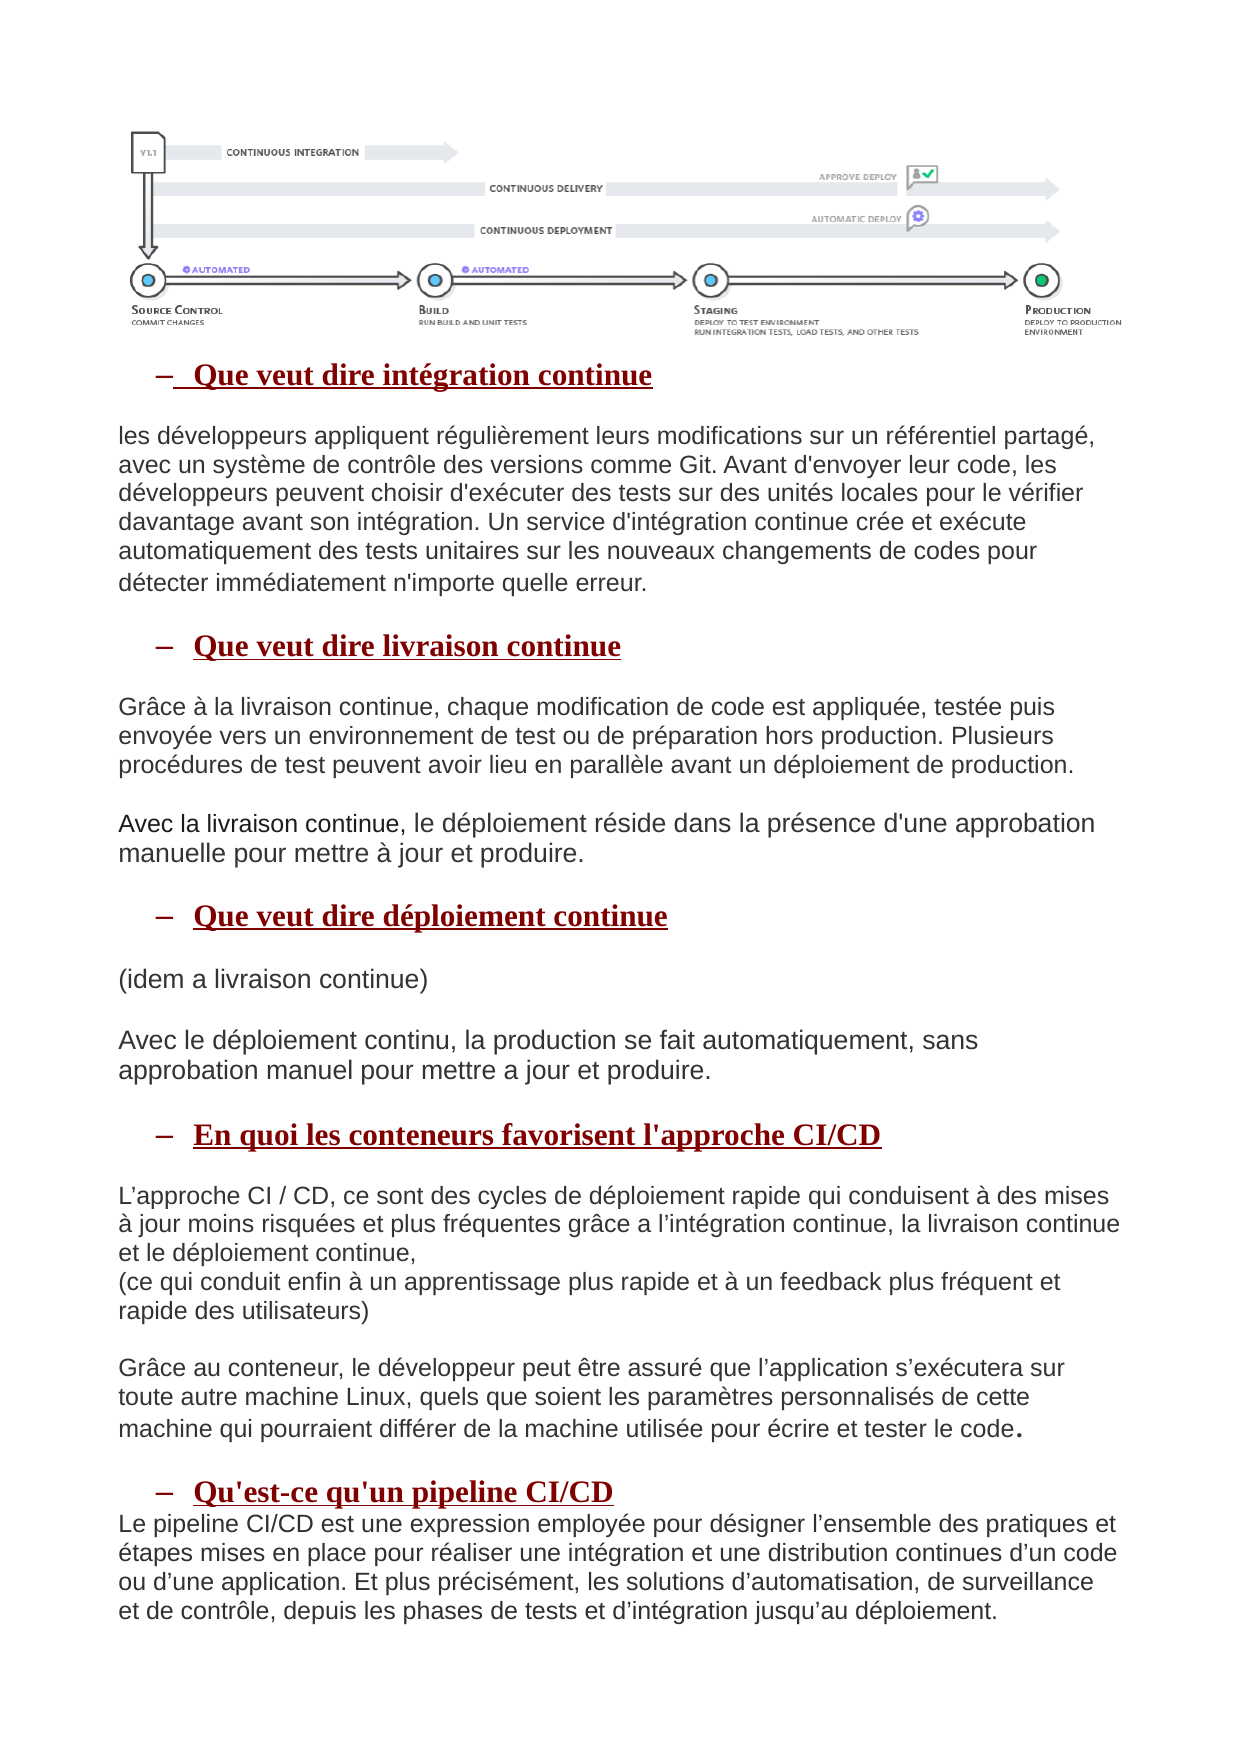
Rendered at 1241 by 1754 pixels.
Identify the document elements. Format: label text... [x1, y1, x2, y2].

list Qu'est-ce qu'un pipeline CI/CD [156, 1473, 1122, 1509]
list Que veut dire livraison continue [156, 627, 1122, 663]
list Que veut dire intégration continue [156, 357, 1122, 392]
text (ce qui conduit enfin à un apprentissage plus rapide et à un feedback plus fréquent et rapide des utilisateurs) [118, 1267, 1122, 1324]
list En quoi les conteneurs favorisent l'approche CI/CD [156, 1116, 1122, 1152]
text Grâce à la livraison continue, chaque modification de code est appliquée, testée puis envoyée vers un environnement de test ou de préparation hors production. Plusieurs procédures de test peuvent avoir lieu en parallèle avant un déploiement de production. [118, 692, 1122, 778]
picture [112, 118, 1129, 357]
text Grâce au conteneur, le développeur peut être assuré que l’application s’exécutera sur toute autre machine Linux, quels que soient les paramètres personnalisés de cette machine qui pourraient différer de la machine utilisée pour écrire et tester le code. [118, 1353, 1122, 1445]
text les développeurs appliquent régulièrement leurs modifications sur un référentiel partagé, avec un système de contrôle des versions comme Git. Avant d'envoyer leur code, les développeurs peuvent choisir d'exécuter des tests sur des unités locales pour le vérifier davantage avant son intégration. Un service d'intégration continue crée et exécute automatiquement des tests unitaires sur les nouveaux changements de codes pour détecter immédiatement n'importe quelle erreur. [118, 421, 1122, 599]
text Avec le déploiement continu, la production se fait automatiquement, sans [118, 1024, 1122, 1055]
list Que veut dire déploiement continue [156, 897, 1122, 933]
text Le pipeline CI/CD est une expression employée pour désigner l’ensemble des pratiques et étapes mises en place pour réaliser une intégration et une distribution continues d’un code ou d’une application. Et plus précisément, les solutions d’automatisation, de surveillance et de contrôle, depuis les phases de tests et d’intégration jusqu’au déploiement. [118, 1509, 1122, 1624]
text approbation manuel pour mettre a jour et produire. [118, 1055, 1122, 1085]
text Avec la livraison continue, le déploiement réside dans la présence d'une approbation manuelle pour mettre à jour et produire. [118, 807, 1122, 868]
text (idem a livraison continue) [118, 963, 1122, 994]
text L’approche CI / CD, ce sont des cycles de déploiement rapide qui conduisent à des mises à jour moins risquées et plus fréquentes grâce a l’intégration continue, la livraison continue et le déploiement continue, [118, 1181, 1122, 1267]
